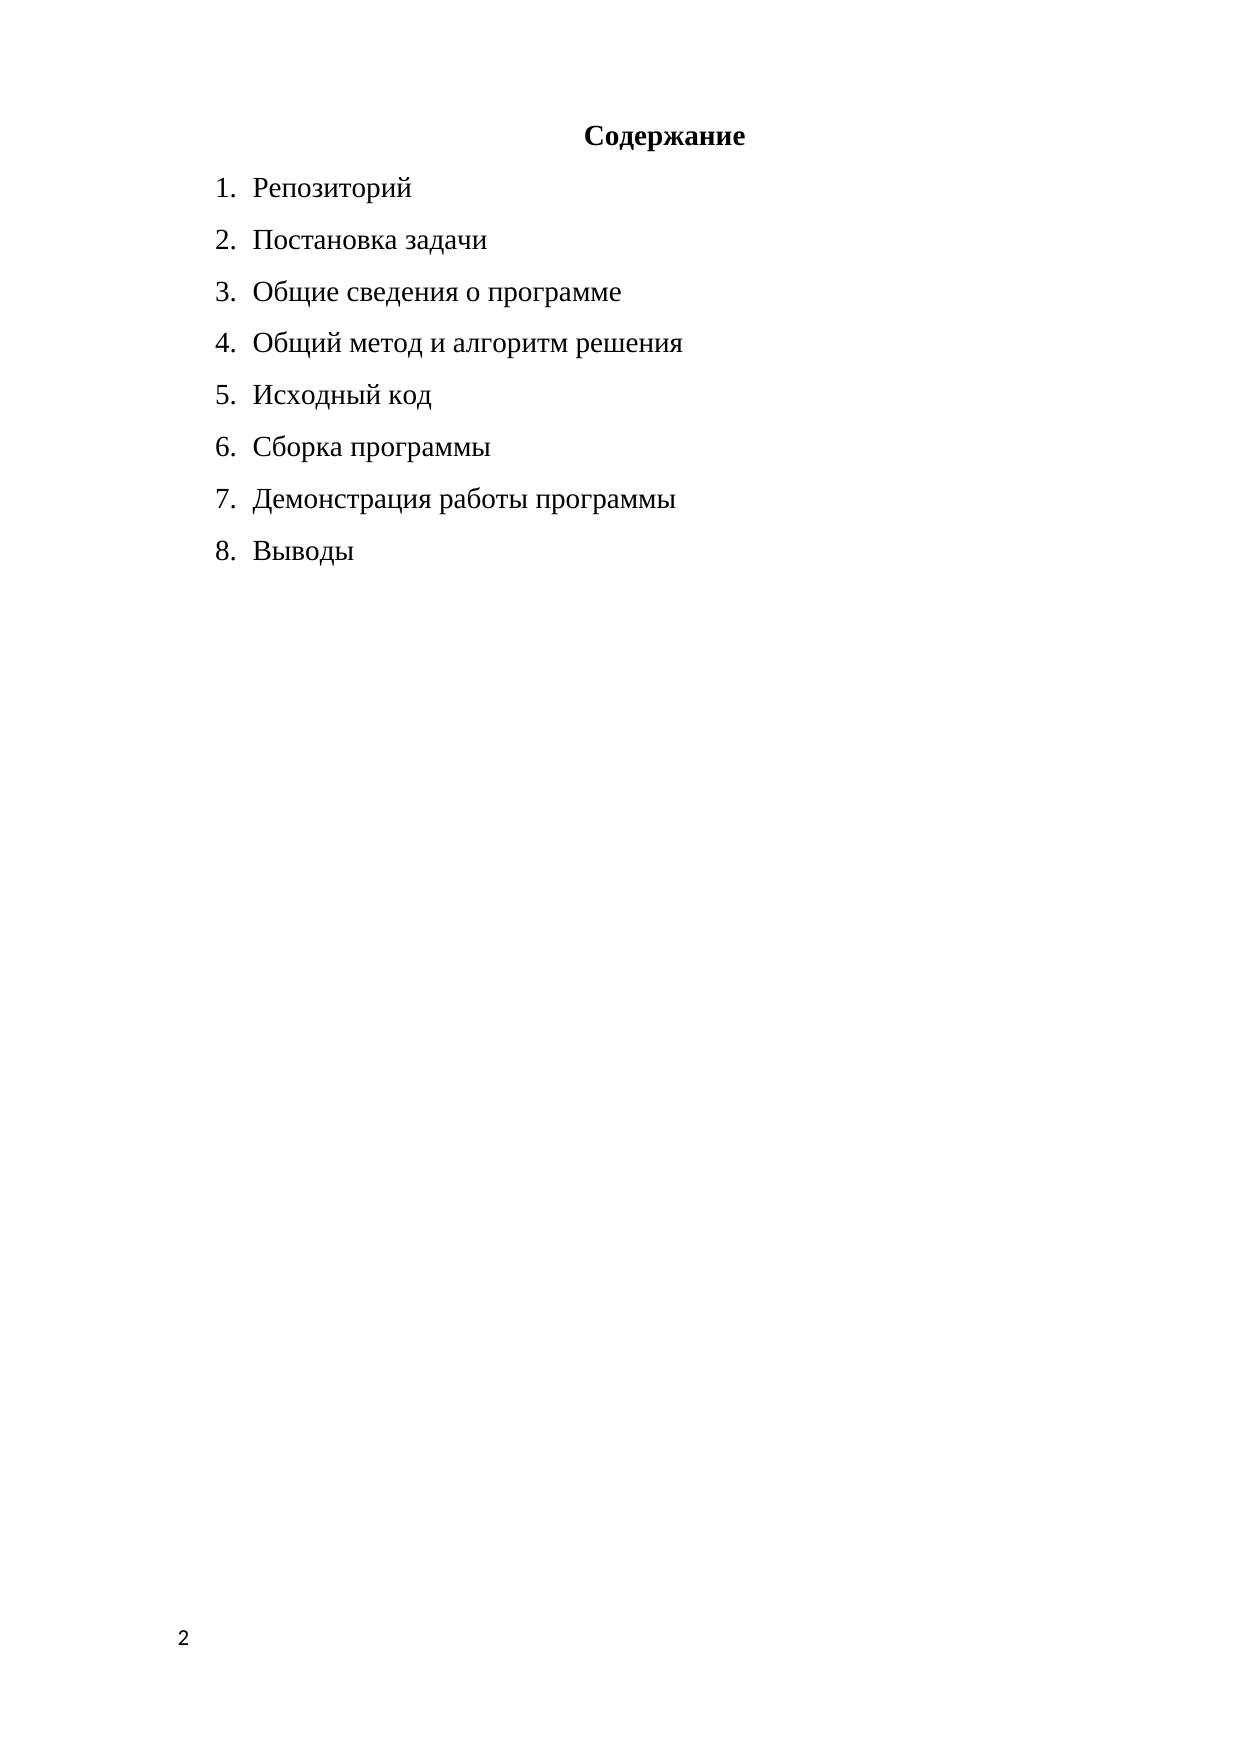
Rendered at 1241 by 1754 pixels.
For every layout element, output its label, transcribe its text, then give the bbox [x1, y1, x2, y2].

list Общие сведения о программе [215, 274, 1152, 307]
list Выводы [215, 533, 1152, 567]
list Сборка программы [215, 429, 1152, 463]
text Содержание [177, 118, 1152, 152]
list Постановка задачи [215, 222, 1152, 255]
list Демонстрация работы программы [215, 481, 1152, 515]
list Репозиторий [215, 170, 1152, 203]
list Исходный код [215, 377, 1152, 411]
list Общий метод и алгоритм решения [215, 326, 1152, 359]
